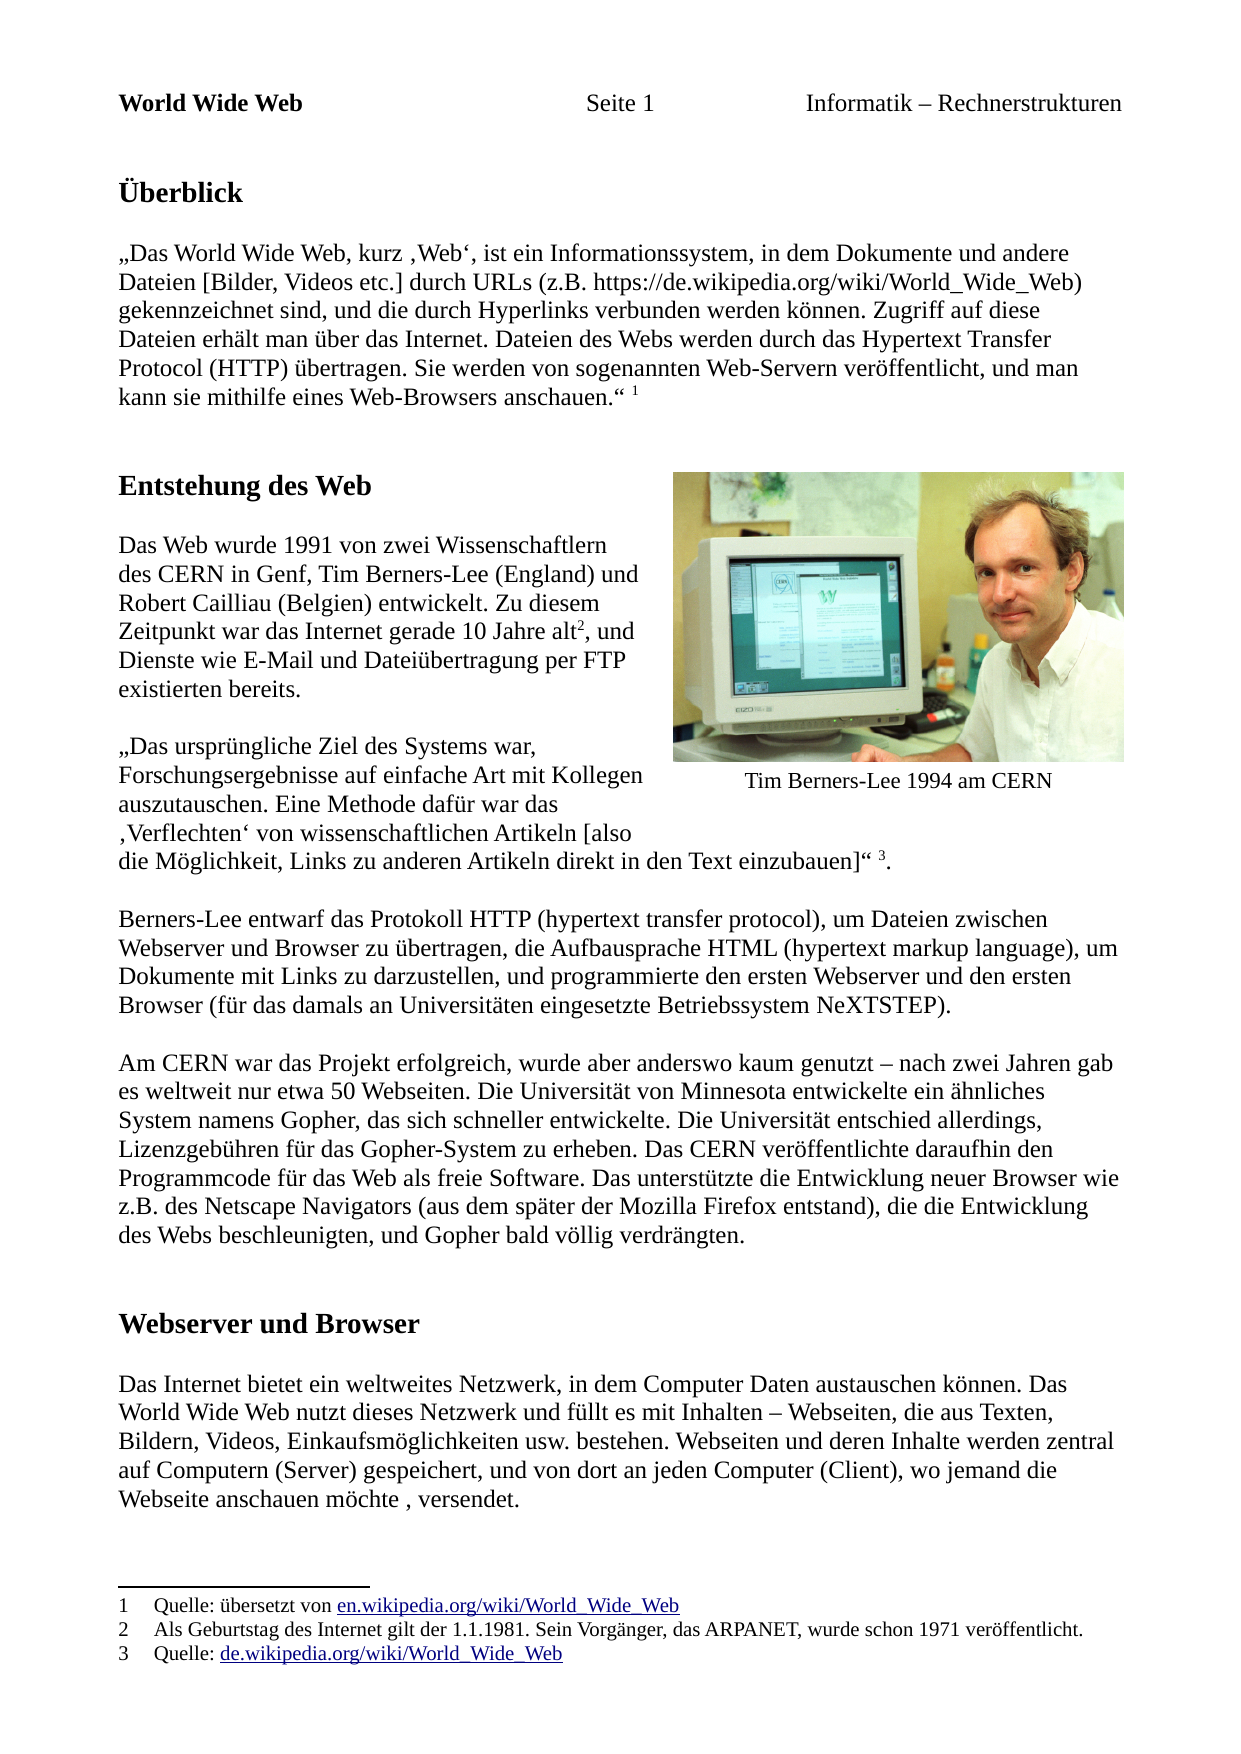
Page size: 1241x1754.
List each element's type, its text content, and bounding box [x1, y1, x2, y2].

text Am CERN war das Projekt erfolgreich, wurde aber anderswo kaum genutzt – nach zwei Jahren gab es weltweit nur etwa 50 Webseiten. Die Universität von Minnesota entwickelte ein ähnliches System namens Gopher, das sich schneller entwickelte. Die Universität entschied allerdings, Lizenzgebühren für das Gopher-System zu erheben. Das CERN veröffentlichte daraufhin den Programmcode für das Web als freie Software. Das unterstützte die Entwicklung neuer Browser wie z.B. des Netscape Navigators (aus dem später der Mozilla Firefox entstand), die die Entwicklung des Webs beschleunigten, und Gopher bald völlig verdrängten. [118, 1048, 1122, 1249]
picture [673, 472, 1124, 762]
text Als Geburtstag des Internet gilt der 1.1.1981. Sein Vorgänger, das ARPANET, wurde schon 1971 veröffentlicht. [118, 1617, 1122, 1641]
text „Das World Wide Web, kurz ‚Web‘, ist ein Informationssystem, in dem Dokumente und andere Dateien [Bilder, Videos etc.] durch URLs (z.B. https://de.wikipedia.org/wiki/World_Wide_Web) gekennzeichnet sind, und die durch Hyperlinks verbunden werden können. Zugriff auf diese Dateien erhält man über das Internet. Dateien des Webs werden durch das Hypertext Transfer Protocol (HTTP) übertragen. Sie werden von sogenannten Web-Servern veröffentlicht, und man kann sie mithilfe eines Web-Browsers anschauen.“ [118, 238, 1122, 410]
text Überblick [118, 176, 1122, 209]
text Quelle: übersetzt von en.wikipedia.org/wiki/World_Wide_Web [118, 1593, 1122, 1617]
text Berners-Lee entwarf das Protokoll HTTP (hypertext transfer protocol), um Dateien zwischen Webserver und Browser zu übertragen, die Aufbausprache HTML (hypertext markup language), um Dokumente mit Links zu darzustellen, und programmierte den ersten Webserver und den ersten Browser (für das damals an Universitäten eingesetzte Betriebssystem NeXTSTEP). [118, 904, 1122, 1019]
text Das Web wurde 1991 von zwei Wissenschaftlern des CERN in Genf, Tim Berners-Lee (England) und Robert Cailliau (Belgien) entwickelt. Zu diesem Zeitpunkt war das Internet gerade 10 Jahre alt, und Dienste wie E-Mail und Dateiübertragung per FTP existierten bereits. [118, 530, 673, 703]
text „Das ursprüngliche Ziel des Systems war, Forschungsergebnisse auf einfache Art mit Kollegen auszutauschen. Eine Methode dafür war das ‚Verflechten‘ von wissenschaftlichen Artikeln [also die Möglichkeit, Links zu anderen Artikeln direkt in den Text einzubauen]“ . [118, 731, 1122, 875]
text Tim Berners-Lee 1994 am CERN [673, 762, 1124, 793]
text Webserver und Browser [118, 1306, 1122, 1340]
text Entstehung des Web [118, 468, 673, 501]
text Das Internet bietet ein weltweites Netzwerk, in dem Computer Daten austauschen können. Das World Wide Web nutzt dieses Netzwerk und füllt es mit Inhalten – Webseiten, die aus Texten, Bildern, Videos, Einkaufsmöglichkeiten usw. bestehen. Webseiten und deren Inhalte werden zentral auf Computern (Server) gespeichert, und von dort an jeden Computer (Client), wo jemand die Webseite anschauen möchte , versendet. [118, 1369, 1122, 1512]
text Quelle: de.wikipedia.org/wiki/World_Wide_Web [118, 1641, 1122, 1665]
